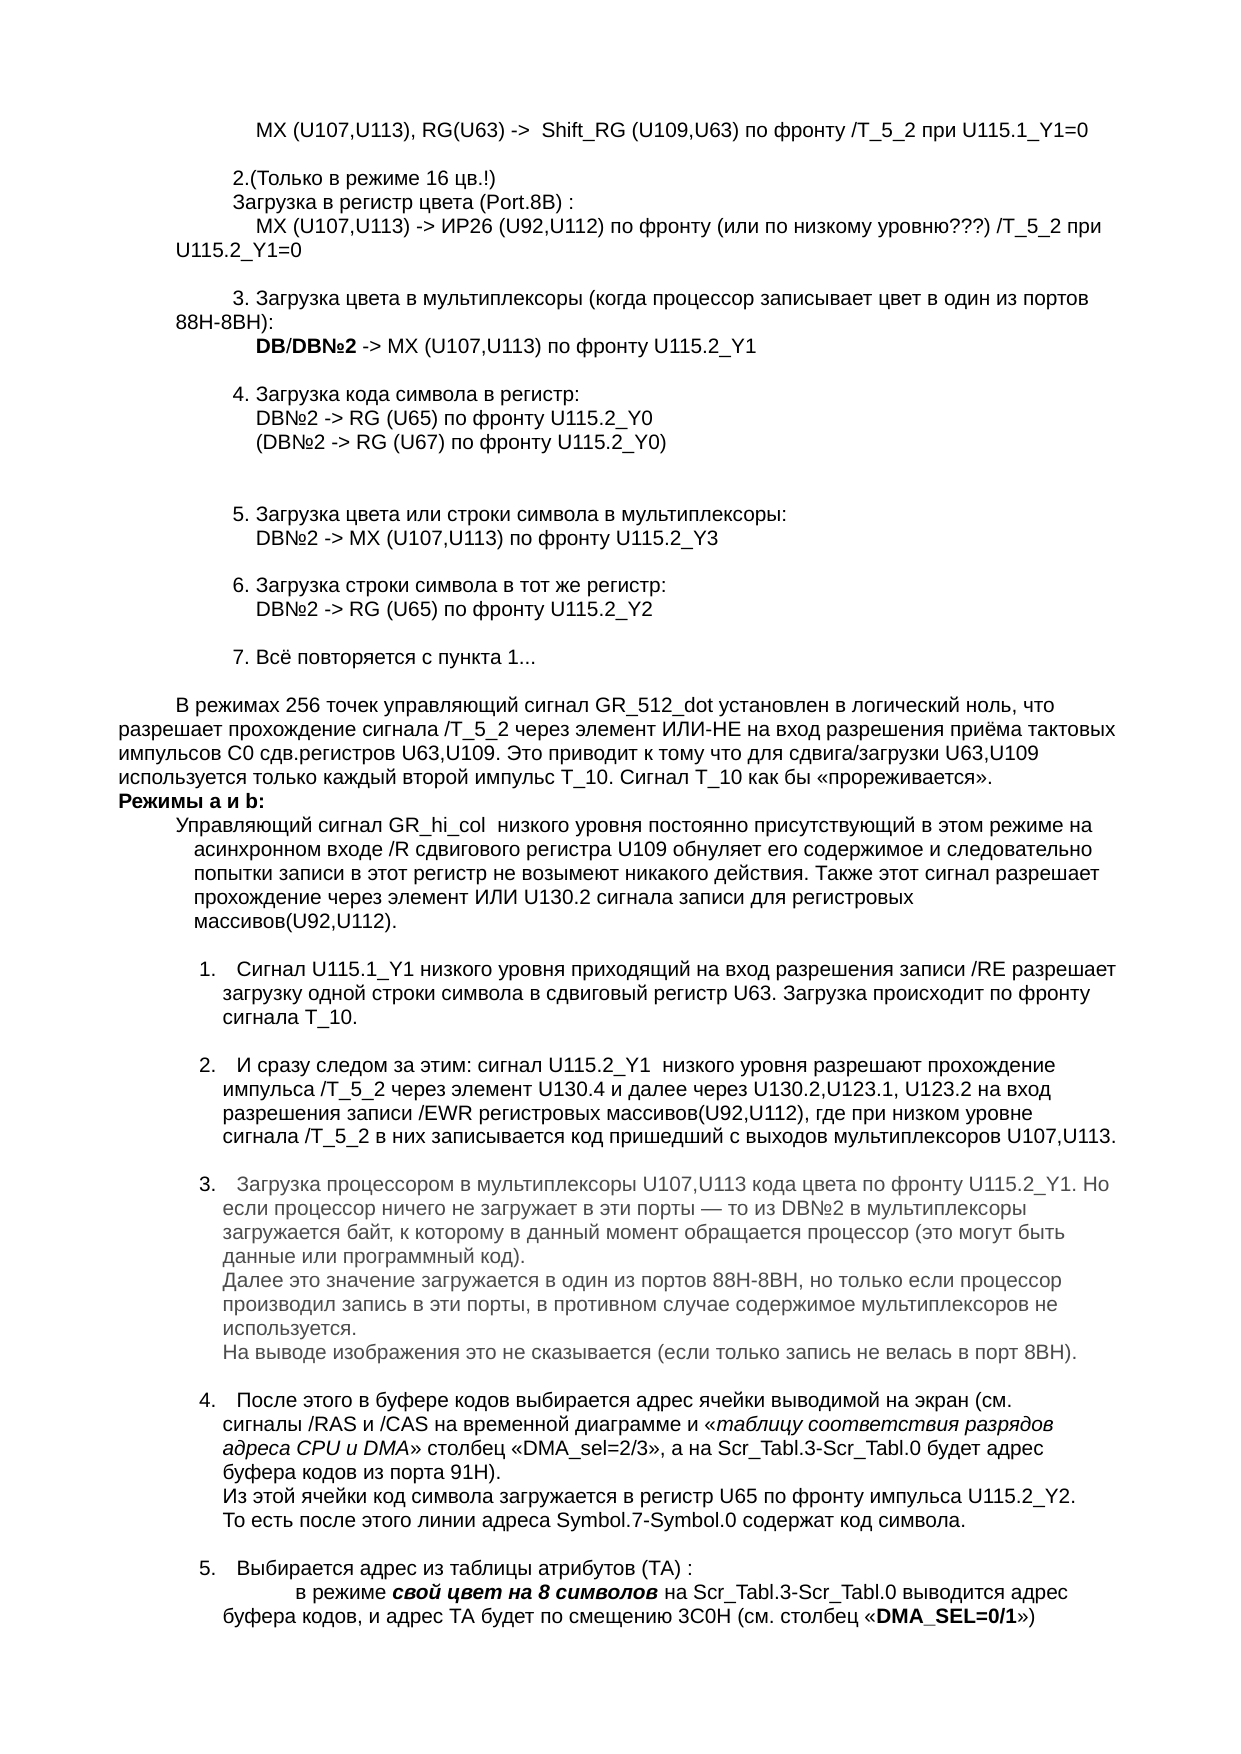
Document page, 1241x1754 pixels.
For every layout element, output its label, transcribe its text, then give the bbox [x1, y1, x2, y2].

list После этого в буфере кодов выбирается адрес ячейки выводимой на экран (см. сигналы /RAS и /CAS на временной диаграмме и «таблицу соответствия разрядов адреса CPU и DMA» столбец «DMA_sel=2/3», а на Scr_Tabl.3-Scr_Tabl.0 будет адрес буфера кодов из порта 91H). Из этой ячейки код символа загружается в регистр U65 по фронту импульса U115.2_Y2. То есть после этого линии адреса Symbol.7-Symbol.0 содержат код символа. [185, 1388, 1122, 1556]
text DB№2 -> RG (U65) по фронту U115.2_Y0 [175, 406, 1122, 429]
text MX (U107,U113), RG(U63) -> Shift_RG (U109,U63) по фронту /T_5_2 при U115.1_Y1=0 [175, 118, 1122, 142]
list Загрузка процессором в мультиплексоры U107,U113 кода цвета по фронту U115.2_Y1. Но если процессор ничего не загружает в эти порты — то из DB№2 в мультиплексоры загружается байт, к которому в данный момент обращается процессор (это могут быть данные или программный код). Далее это значение загружается в один из портов 88H-8BH, но только если процессор производил запись в эти порты, в противном случае содержимое мультиплексоров не используется. На выводе изображения это не сказывается (если только запись не велась в порт 8BH). [185, 1172, 1122, 1388]
list Выбирается адрес из таблицы атрибутов (ТА) : в режиме свой цвет на 8 символов на Scr_Tabl.3-Scr_Tabl.0 выводится адрес буфера кодов, и адрес ТА будет по смещению 3C0H (см. столбец «DMA_SEL=0/1») [185, 1556, 1122, 1627]
text DB/DB№2 -> MX (U107,U113) по фронту U115.2_Y1 [175, 334, 1122, 358]
text В режимах 256 точек управляющий сигнал GR_512_dot установлен в логический ноль, что разрешает прохождение сигнала /T_5_2 через элемент ИЛИ-НЕ на вход разрешения приёма тактовых импульсов C0 сдв.регистров U63,U109. Это приводит к тому что для сдвига/загрузки U63,U109 используется только каждый второй импульс T_10. Сигнал T_10 как бы «прореживается». [118, 693, 1122, 789]
text 2.(Только в режиме 16 цв.!) [175, 166, 1122, 190]
text 7. Всё повторяется с пункта 1... [175, 645, 1122, 669]
text 6. Загрузка строки символа в тот же регистр: [175, 573, 1122, 597]
text 4. Загрузка кода символа в регистр: [175, 382, 1122, 406]
text 3. Загрузка цвета в мультиплексоры (когда процессор записывает цвет в один из портов 88H-8BH): [175, 286, 1122, 334]
list И сразу следом за этим: сигнал U115.2_Y1 низкого уровня разрешают прохождение импульса /T_5_2 через элемент U130.4 и далее через U130.2,U123.1, U123.2 на вход разрешения записи /EWR регистровых массивов(U92,U112), где при низком уровне сигнала /T_5_2 в них записывается код пришедший с выходов мультиплексоров U107,U113. [185, 1052, 1122, 1172]
text DB№2 -> RG (U65) по фронту U115.2_Y2 [175, 597, 1122, 621]
list Сигнал U115.1_Y1 низкого уровня приходящий на вход разрешения записи /RE разрешает загрузку одной строки символа в сдвиговый регистр U63. Загрузка происходит по фронту сигнала T_10. [185, 957, 1122, 1052]
text DB№2 -> MX (U107,U113) по фронту U115.2_Y3 [175, 525, 1122, 549]
text Режимы a и b: [118, 789, 1122, 813]
text Загрузка в регистр цвета (Port.8B) : [175, 190, 1122, 214]
text 5. Загрузка цвета или строки символа в мультиплексоры: [175, 501, 1122, 525]
text MX (U107,U113) -> ИР26 (U92,U112) по фронту (или по низкому уровню???) /T_5_2 при U115.2_Y1=0 [175, 214, 1122, 262]
text (DB№2 -> RG (U67) по фронту U115.2_Y0) [175, 429, 1122, 453]
text Управляющий сигнал GR_hi_col низкого уровня постоянно присутствующий в этом режиме на асинхронном входе /R сдвигового регистра U109 обнуляет его содержимое и следовательно попытки записи в этот регистр не возымеют никакого действия. Также этот сигнал разрешает прохождение через элемент ИЛИ U130.2 сигнала записи для регистровых массивов(U92,U112). [175, 813, 1122, 957]
